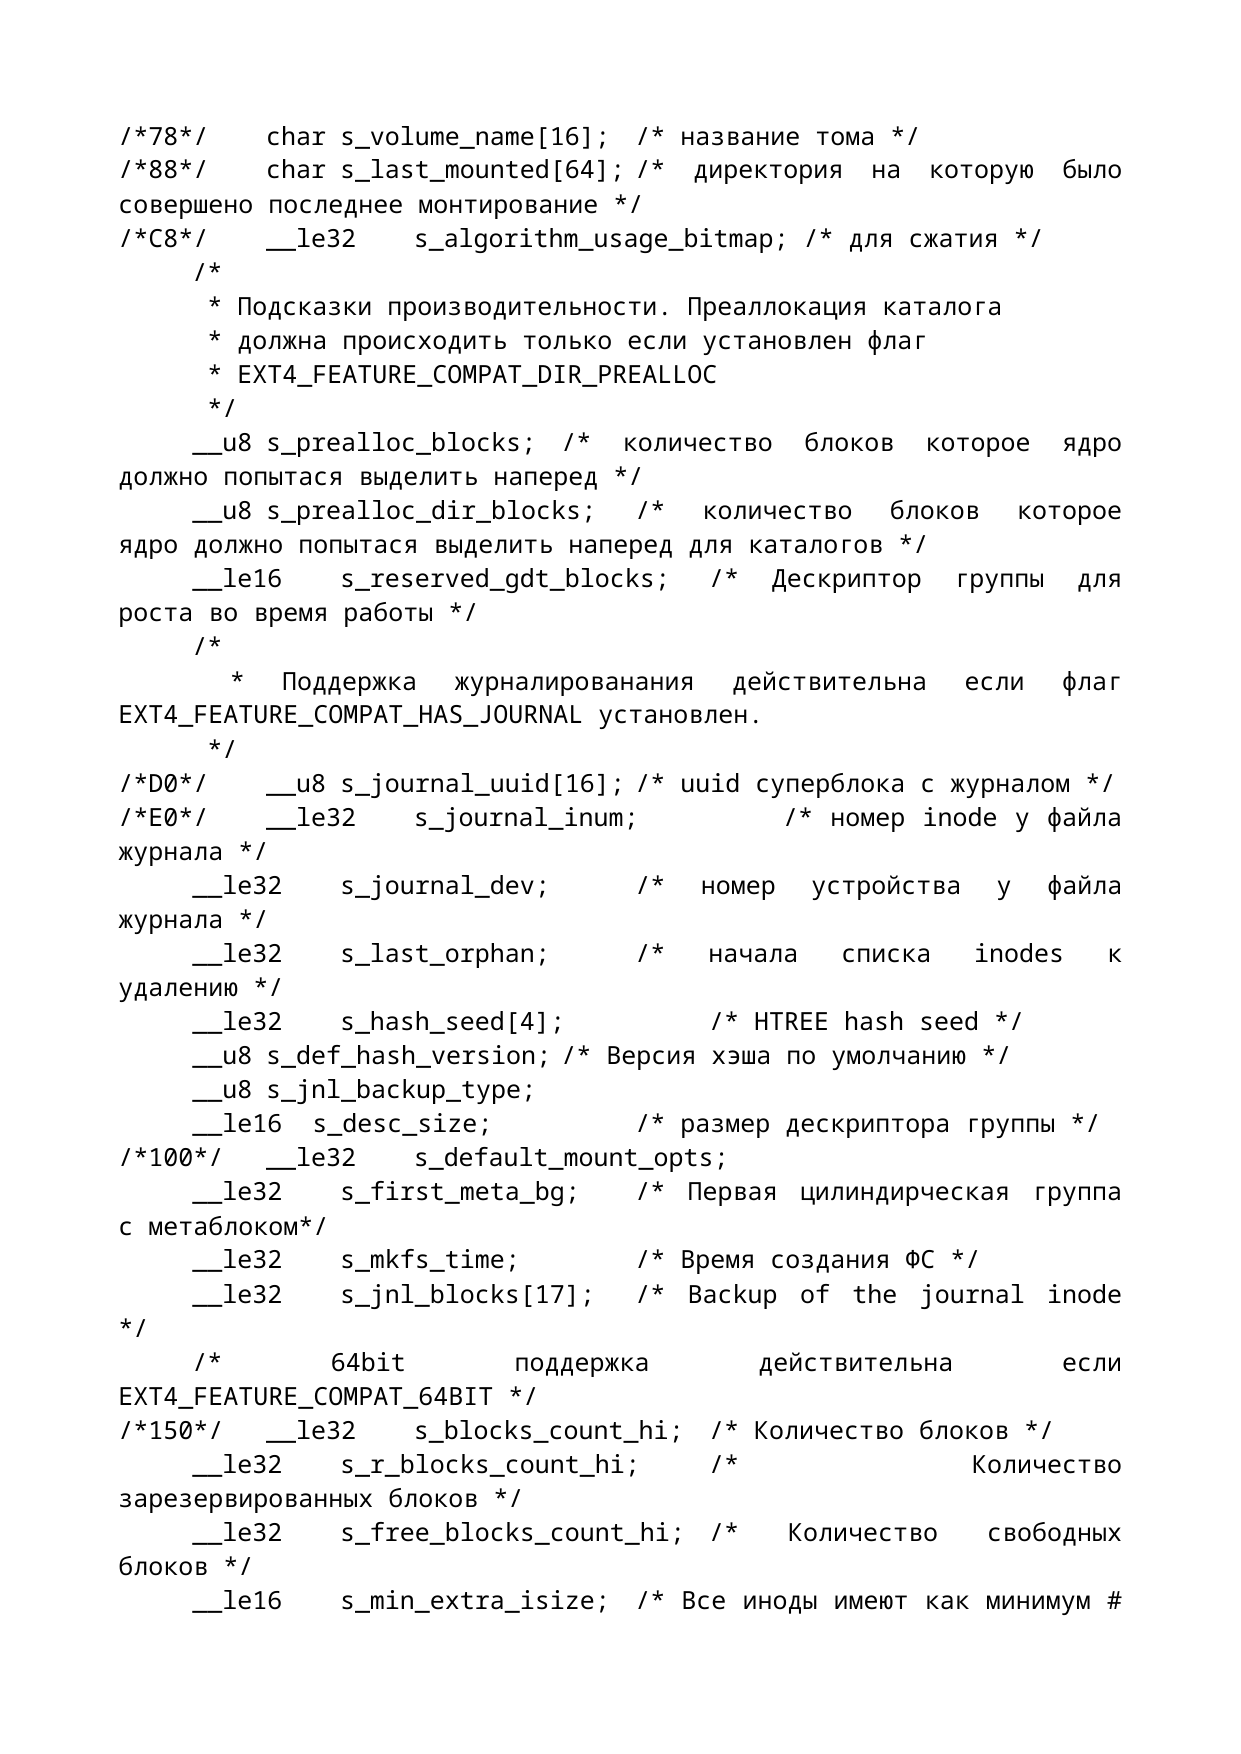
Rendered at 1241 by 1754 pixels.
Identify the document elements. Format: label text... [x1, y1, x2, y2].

text __le32 s_last_orphan; /* начала списка inodes к удалению */ [118, 936, 1122, 1004]
text * должна происходить только если установлен флаг [118, 322, 1122, 357]
text __le32 s_journal_dev; /* номер устройства у файла журнала */ [118, 867, 1122, 936]
text __u8 s_prealloc_dir_blocks; /* количество блоков которое ядро должно попытася выделить наперед для каталогов */ [118, 493, 1122, 561]
text /*D0*/ __u8 s_journal_uuid[16]; /* uuid суперблока с журналом */ [118, 765, 1122, 799]
text /*E0*/ __le32 s_journal_inum; /* номер inode у файла журнала */ [118, 799, 1122, 867]
text __u8 s_prealloc_blocks; /* количество блоков которое ядро должно попытася выделить наперед */ [118, 425, 1122, 493]
text __le32 s_hash_seed[4]; /* HTREE hash seed */ [118, 1004, 1122, 1038]
text /*C8*/ __le32 s_algorithm_usage_bitmap; /* для сжатия */ [118, 220, 1122, 254]
text __u8 s_def_hash_version; /* Версия хэша по умолчанию */ [118, 1038, 1122, 1072]
text __le32 s_r_blocks_count_hi; /* Количество зарезервированных блоков */ [118, 1447, 1122, 1515]
text __le16 s_min_extra_isize; /* Все иноды имеют как минимум # [118, 1583, 1122, 1617]
text */ [118, 731, 1122, 765]
text __le16 s_desc_size; /* размер дескриптора группы */ [118, 1106, 1122, 1140]
text __le16 s_reserved_gdt_blocks; /* Дескриптор группы для роста во время работы */ [118, 561, 1122, 629]
text /*88*/ char s_last_mounted[64]; /* директория на которую было совершено последнее монтирование */ [118, 152, 1122, 220]
text __le32 s_first_meta_bg; /* Первая цилиндирческая группа с метаблоком*/ [118, 1174, 1122, 1242]
text __le32 s_free_blocks_count_hi; /* Количество свободных блоков */ [118, 1515, 1122, 1583]
text /*150*/ __le32 s_blocks_count_hi; /* Количество блоков */ [118, 1412, 1122, 1447]
text /* [118, 254, 1122, 288]
text __le32 s_mkfs_time; /* Время создания ФС */ [118, 1242, 1122, 1276]
text * Поддержка журналированания действительна если флаг EXT4_FEATURE_COMPAT_HAS_JOURNAL установлен. [118, 663, 1122, 731]
text __u8 s_jnl_backup_type; [118, 1072, 1122, 1106]
text * Подсказки производительности. Преаллокация каталога [118, 288, 1122, 322]
text /* 64bit поддержка действительна если EXT4_FEATURE_COMPAT_64BIT */ [118, 1344, 1122, 1412]
text /*78*/ char s_volume_name[16]; /* название тома */ [118, 118, 1122, 152]
text /* [118, 629, 1122, 663]
text */ [118, 391, 1122, 425]
text /*100*/ __le32 s_default_mount_opts; [118, 1140, 1122, 1174]
text __le32 s_jnl_blocks[17]; /* Backup of the journal inode */ [118, 1276, 1122, 1344]
text * EXT4_FEATURE_COMPAT_DIR_PREALLOC [118, 357, 1122, 391]
